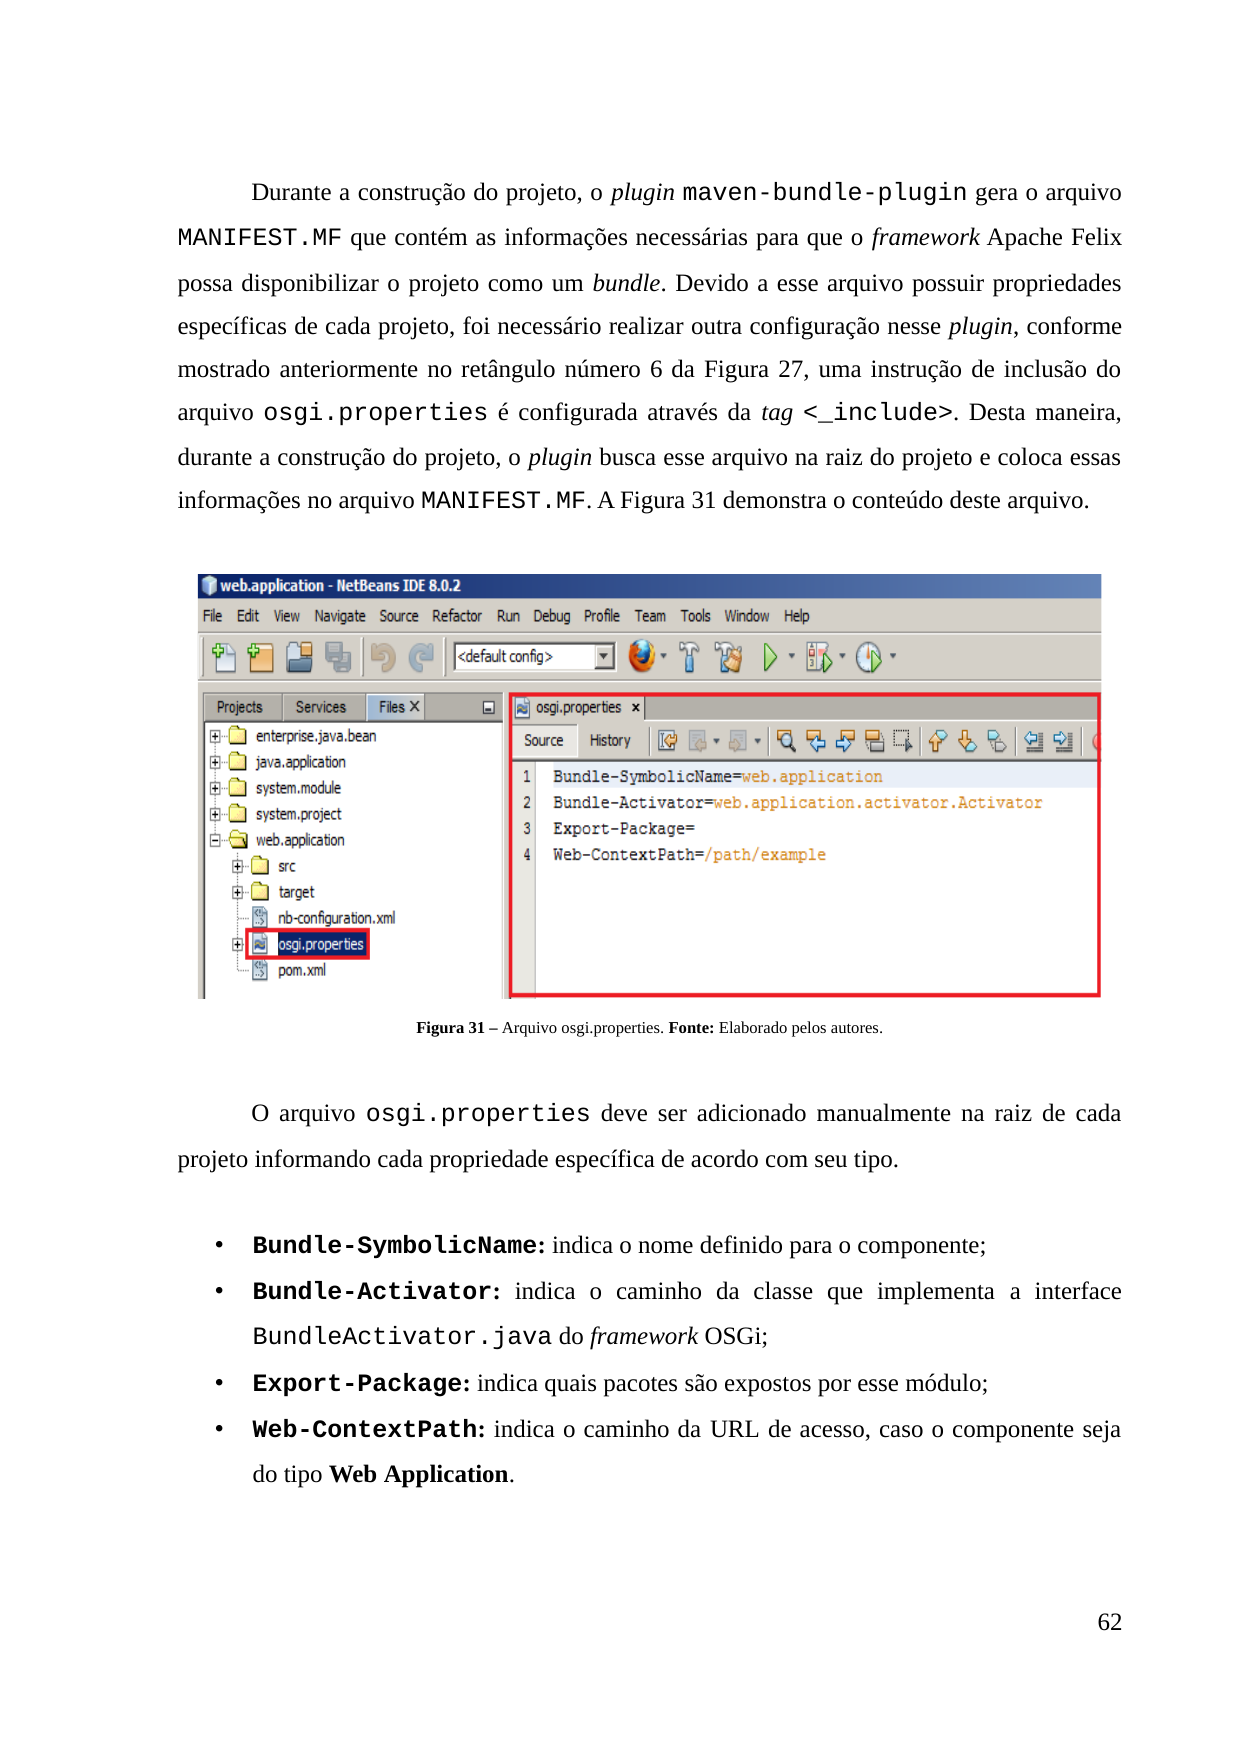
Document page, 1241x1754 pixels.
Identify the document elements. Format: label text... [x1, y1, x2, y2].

picture [197, 574, 1102, 999]
list Web-ContextPath: indica o caminho da URL de acesso, caso o componente seja do tipo Web Application. [215, 1414, 1122, 1488]
list Export-Package: indica quais pacotes são expostos por esse módulo; [215, 1368, 1122, 1398]
text O arquivo osgi.properties deve ser adicionado manualmente na raiz de cada projeto informando cada propriedade específica de acordo com seu tipo. [177, 1098, 1122, 1172]
text Figura 31 – Arquivo osgi.properties. Fonte: Elaborado pelos autores. [176, 1018, 1123, 1037]
list Bundle-Activator: indica o caminho da classe que implementa a interface BundleActivator.java do framework OSGi; [215, 1276, 1122, 1352]
list Bundle-SymbolicName: indica o nome definido para o componente; [215, 1230, 1122, 1261]
text Durante a construção do projeto, o plugin maven-bundle-plugin gera o arquivo MANIFEST.MF que contém as informações necessárias para que o framework Apache Felix possa disponibilizar o projeto como um bundle. Devido a esse arquivo possuir propriedades específicas de cada projeto, foi necessário realizar outra configuração nesse plugin, conforme mostrado anteriormente no retângulo número 6 da Figura 27, uma instrução de inclusão do arquivo osgi.properties é configurada através da tag <_include>. Desta maneira, durante a construção do projeto, o plugin busca esse arquivo na raiz do projeto e coloca essas informações no arquivo MANIFEST.MF. A Figura 31 demonstra o conteúdo deste arquivo. [177, 177, 1122, 516]
